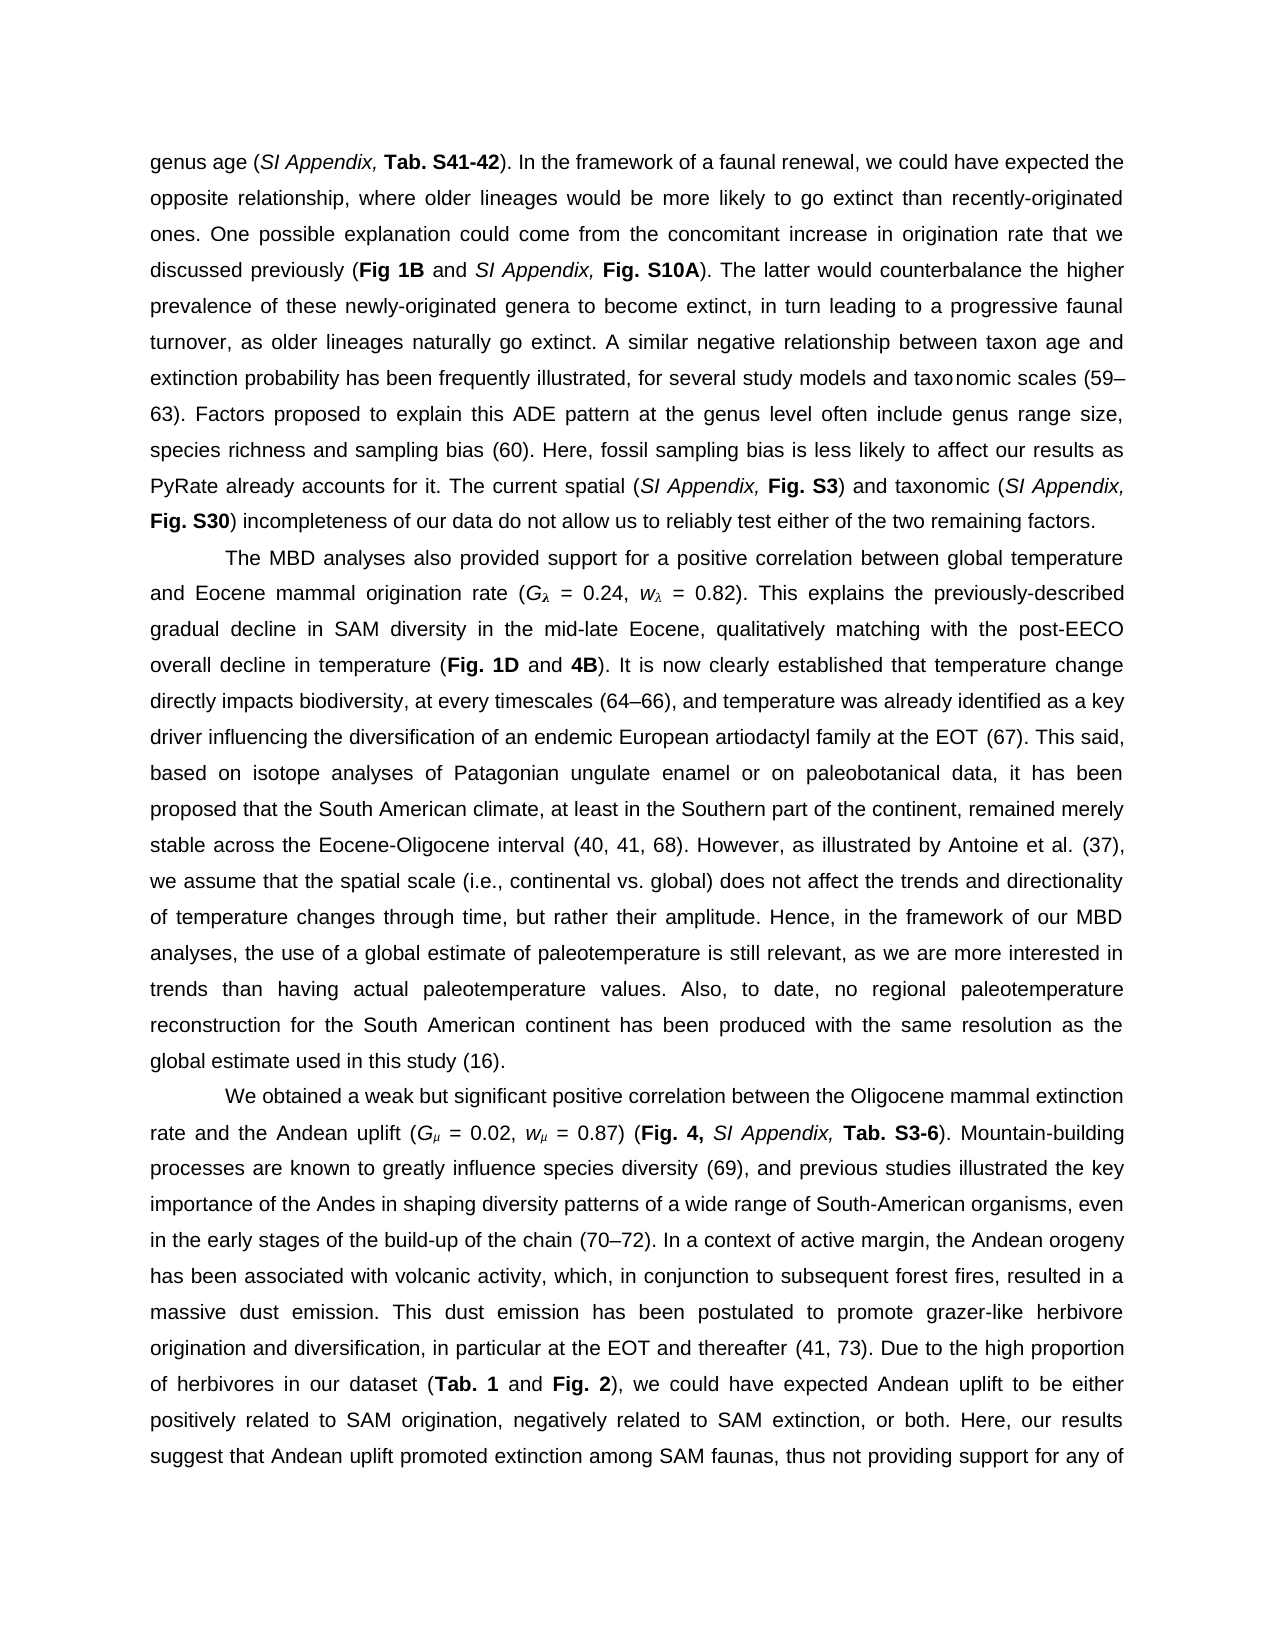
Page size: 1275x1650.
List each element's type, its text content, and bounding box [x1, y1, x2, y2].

text We obtained a weak but significant positive correlation between the Oligocene mammal extinction rate and the Andean uplift (Gµ = 0.02, wµ = 0.87) (Fig. 4, SI Appendix, Tab. S3-6). Mountain-building processes are known to greatly influence species diversity (69), and previous studies illustrated the key importance of the Andes in shaping diversity patterns of a wide range of South-American organisms, even in the early stages of the build-up of the chain (70–72). In a context of active margin, the Andean orogeny has been associated with volcanic activity, which, in conjunction to subsequent forest fires, resulted in a massive dust emission. This dust emission has been postulated to promote grazer-like herbivore origination and diversification, in particular at the EOT and thereafter (41, 73). Due to the high proportion of herbivores in our dataset (Tab. 1 and Fig. 2), we could have expected Andean uplift to be either positively related to SAM origination, negatively related to SAM extinction, or both. Here, our results suggest that Andean uplift promoted extinction among SAM faunas, thus not providing support for any of [150, 1084, 1125, 1468]
text genus age (SI Appendix, Tab. S41-42). In the framework of a faunal renewal, we could have expected the opposite relationship, where older lineages would be more likely to go extinct than recently-originated ones. One possible explanation could come from the concomitant increase in origination rate that we discussed previously (Fig 1B and SI Appendix, Fig. S10A). The latter would counterbalance the higher prevalence of these newly-originated genera to become extinct, in turn leading to a progressive faunal turnover, as older lineages naturally go extinct. A similar negative relationship between taxon age and extinction probability has been frequently illustrated, for several study models and taxonomic scales (59–63). Factors proposed to explain this ADE pattern at the genus level often include genus range size, species richness and sampling bias (60). Here, fossil sampling bias is less likely to affect our results as PyRate already accounts for it. The current spatial (SI Appendix, Fig. S3) and taxonomic (SI Appendix, Fig. S30) incompleteness of our data do not allow us to reliably test either of the two remaining factors. [150, 150, 1125, 533]
text The MBD analyses also provided support for a positive correlation between global temperature and Eocene mammal origination rate (G𝝀 = 0.24, w𝜆 = 0.82). This explains the previously-described gradual decline in SAM diversity in the mid-late Eocene, qualitatively matching with the post-EECO overall decline in temperature (Fig. 1D and 4B). It is now clearly established that temperature change directly impacts biodiversity, at every timescales (64–66), and temperature was already identified as a key driver influencing the diversification of an endemic European artiodactyl family at the EOT (67). This said, based on isotope analyses of Patagonian ungulate enamel or on paleobotanical data, it has been proposed that the South American climate, at least in the Southern part of the continent, remained merely stable across the Eocene-Oligocene interval (40, 41, 68). However, as illustrated by Antoine et al. (37), we assume that the spatial scale (i.e., continental vs. global) does not affect the trends and directionality of temperature changes through time, but rather their amplitude. Hence, in the framework of our MBD analyses, the use of a global estimate of paleotemperature is still relevant, as we are more interested in trends than having actual paleotemperature values. Also, to date, no regional paleotemperature reconstruction for the South American continent has been produced with the same resolution as the global estimate used in this study (16). [150, 545, 1125, 1072]
